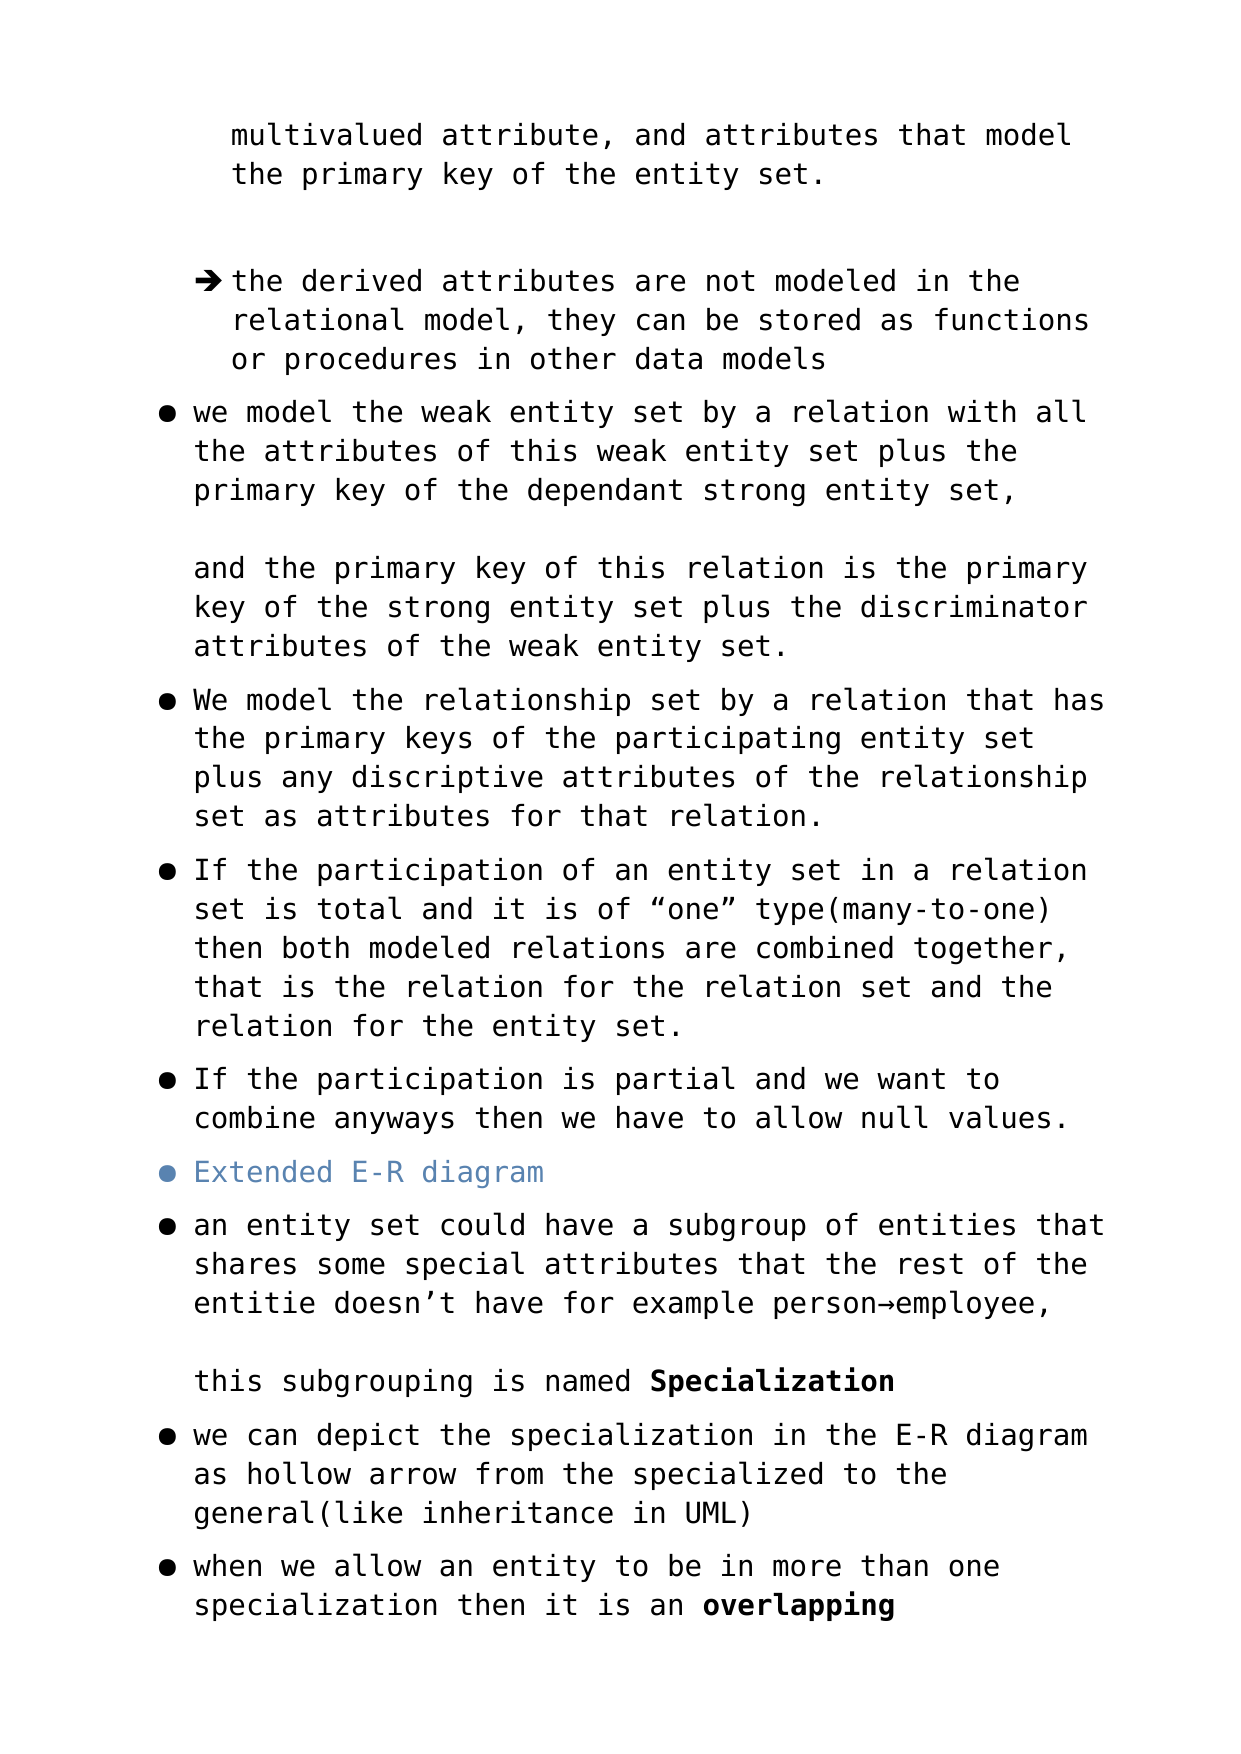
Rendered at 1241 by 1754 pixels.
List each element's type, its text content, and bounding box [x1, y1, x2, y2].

list If the participation is partial and we want to combine anyways then we have to allow null values. [156, 1063, 1122, 1136]
list we can depict the specialization in the E-R diagram as hollow arrow from the specialized to the general(like inheritance in UML) [156, 1418, 1122, 1530]
list we model the weak entity set by a relation with all the attributes of this weak entity set plus the primary key of the dependant strong entity set, and the primary key of this relation is the primary key of the strong entity set plus the discriminator attributes of the weak entity set. [156, 396, 1122, 663]
list If the participation of an entity set in a relation set is total and it is of “one” type(many-to-one) then both modeled relations are combined together, that is the relation for the relation set and the relation for the entity set. [156, 853, 1122, 1043]
list when we allow an entity to be in more than one specialization then it is an overlapping [156, 1549, 1122, 1622]
list an entity set could have a subgroup of entities that shares some special attributes that the rest of the entitie doesn’t have for example person→employee, this subgrouping is named Specialization [156, 1209, 1122, 1398]
list We model the relationship set by a relation that has the primary keys of the participating entity set plus any discriptive attributes of the relationship set as attributes for that relation. [156, 683, 1122, 834]
list the derived attributes are not modeled in the relational model, they can be stored as functions or procedures in other data models [193, 264, 1122, 376]
list Extended E-R diagram [156, 1155, 1122, 1189]
list multivalued attribute, and attributes that model the primary key of the entity set. [193, 118, 1122, 191]
